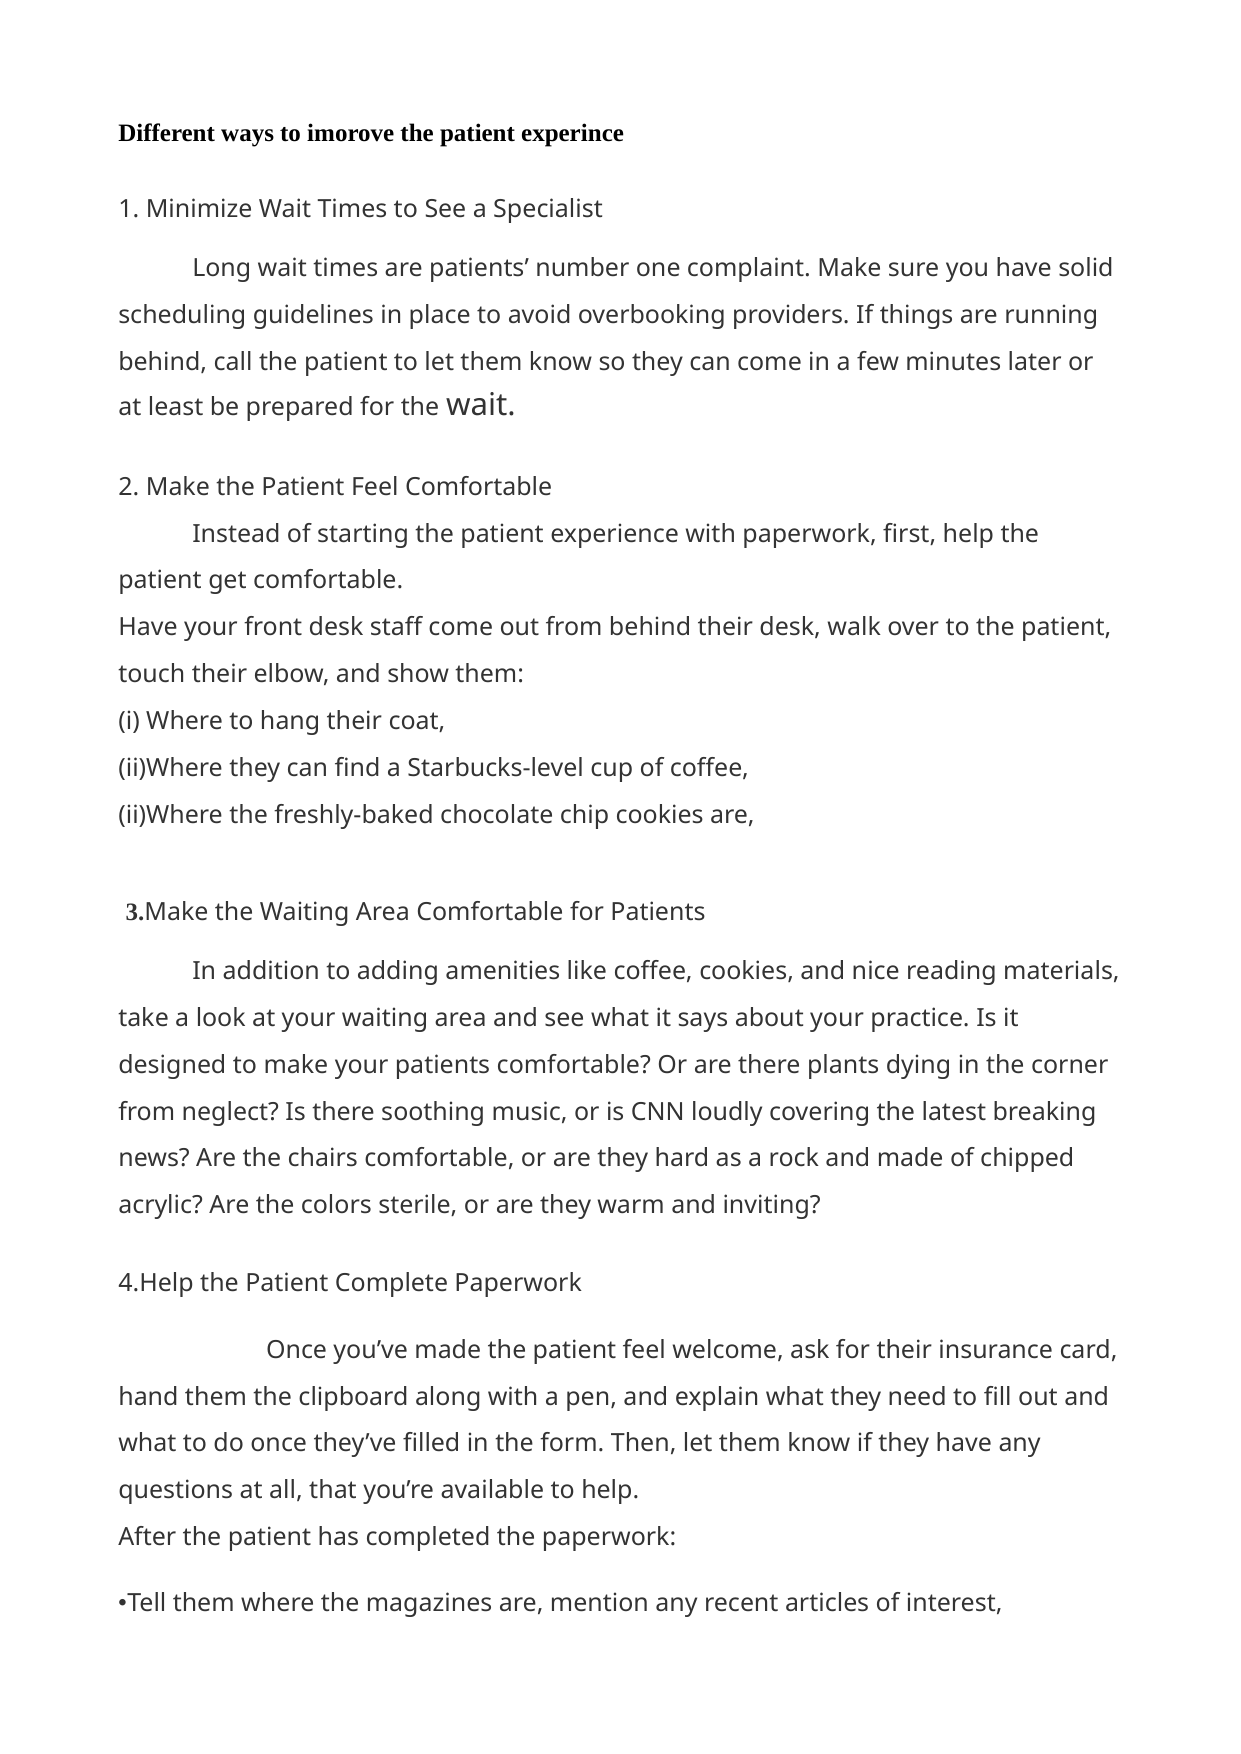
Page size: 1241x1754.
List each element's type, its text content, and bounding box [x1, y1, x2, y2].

subtitle 3.Make the Waiting Area Comfortable for Patients [118, 893, 1122, 927]
text (ii)Where the freshly-baked chocolate chip cookies are, [118, 784, 1122, 831]
subtitle 1. Minimize Wait Times to See a Specialist [118, 190, 1122, 224]
text In addition to adding amenities like coffee, cookies, and nice reading materials, take a look at your waiting area and see what it says about your practice. Is it designed to make your patients comfortable? Or are there plants dying in the corner from neglect? Is there soothing music, or is CNN loudly covering the latest breaking news? Are the chairs comfortable, or are they hard as a rock and made of chipped acrylic? Are the colors sterile, or are they warm and inviting? [118, 940, 1122, 1221]
text Different ways to imorove the patient experince [118, 118, 1122, 147]
text Have your front desk staff come out from behind their desk, walk over to the patient, touch their elbow, and show them: [118, 596, 1122, 690]
subtitle 2. Make the Patient Feel Comfortable [118, 456, 1122, 502]
text Instead of starting the patient experience with paperwork, first, help the patient get comfortable. [118, 502, 1122, 596]
text (i) Where to hang their coat, [118, 690, 1122, 737]
list Tell them where the magazines are, mention any recent articles of interest, [118, 1572, 1122, 1619]
text Once you’ve made the patient feel welcome, ask for their insurance card, hand them the clipboard along with a pen, and explain what they need to fill out and what to do once they’ve filled in the form. Then, let them know if they have any questions at all, that you’re available to help. After the patient has completed the paperwork: [118, 1318, 1122, 1553]
text 4.Help the Patient Complete Paperwork [118, 1252, 1122, 1299]
text Long wait times are patients’ number one complaint. Make sure you have solid scheduling guidelines in place to avoid overbooking providers. If things are running behind, call the patient to let them know so they can come in a few minutes later or at least be prepared for the wait. [118, 237, 1122, 424]
text (ii)Where they can find a Starbucks-level cup of coffee, [118, 737, 1122, 784]
